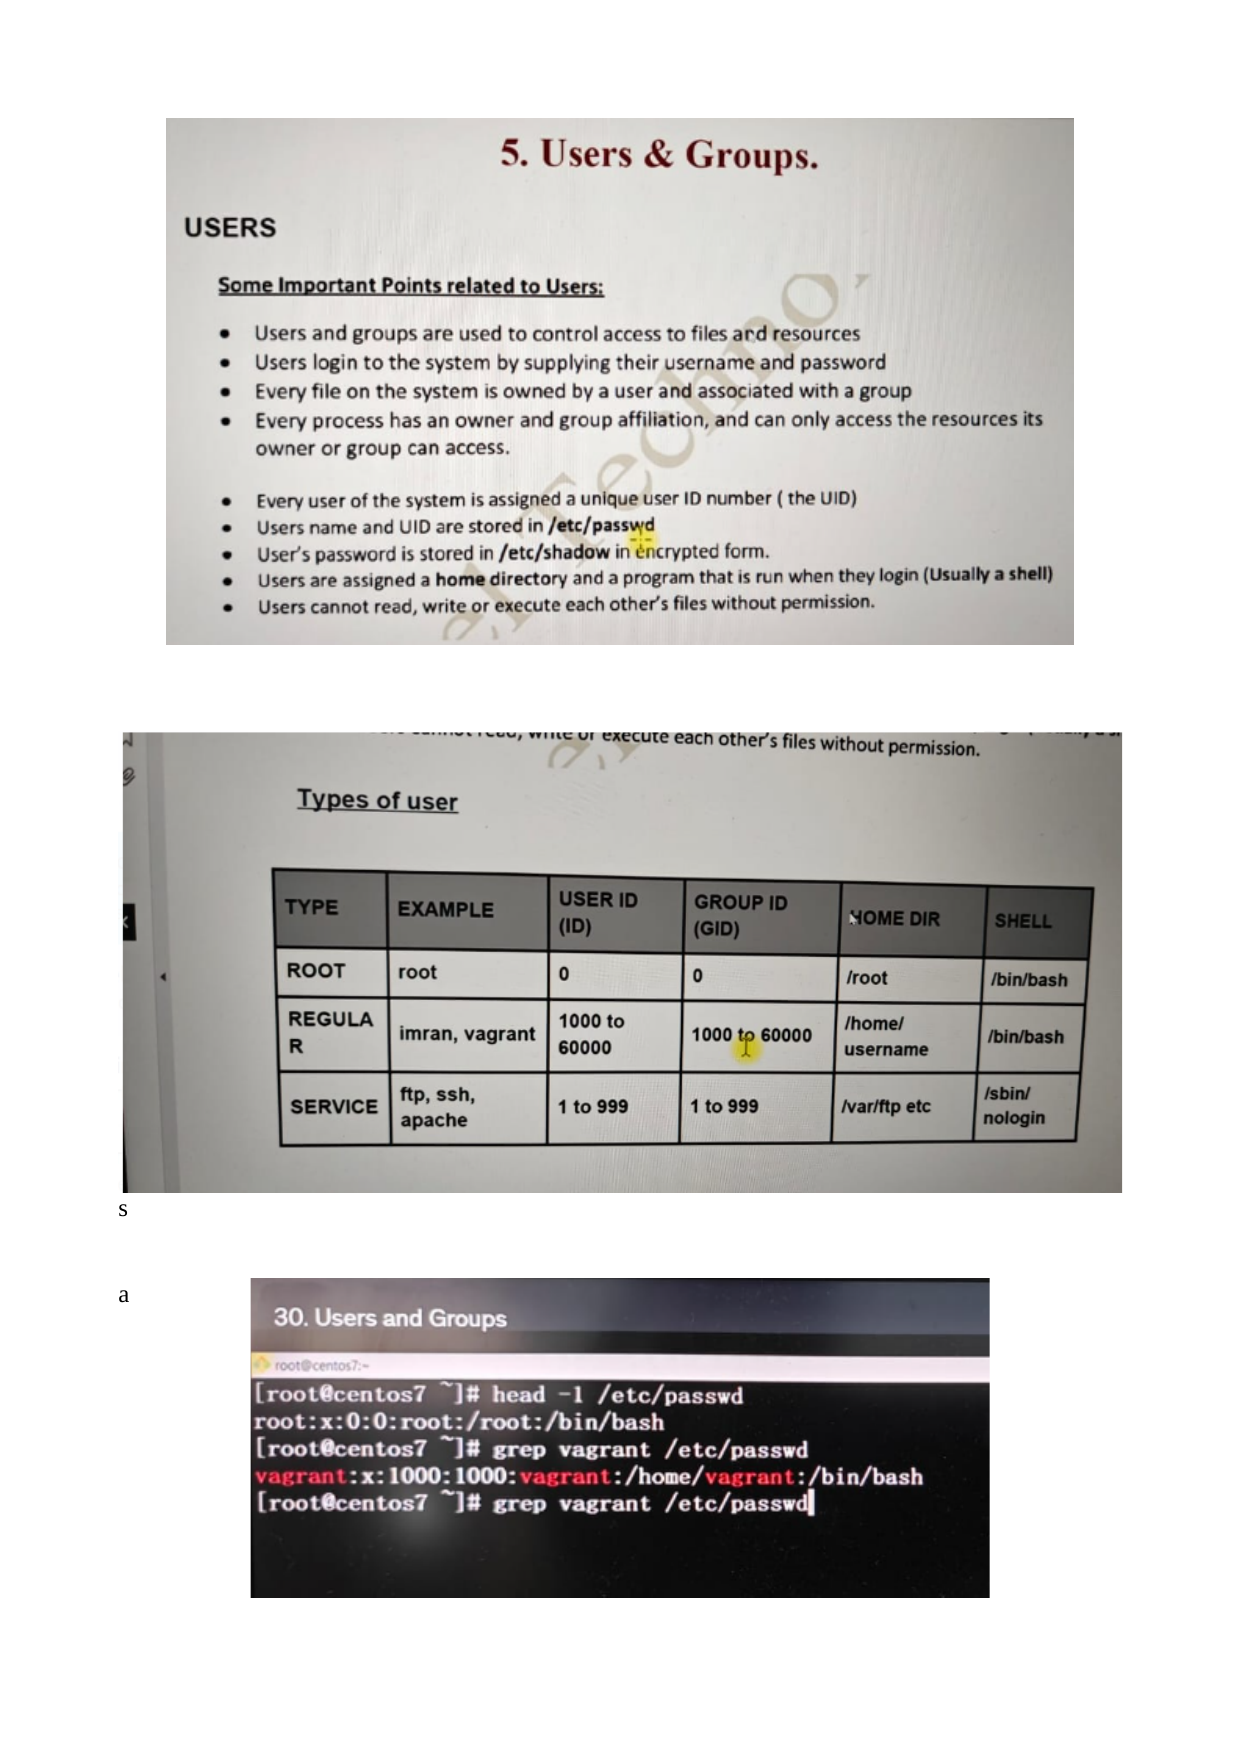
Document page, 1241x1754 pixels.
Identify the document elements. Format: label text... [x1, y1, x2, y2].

text a [118, 1279, 250, 1308]
picture [118, 731, 1123, 1193]
text s [118, 1193, 1122, 1221]
picture [166, 118, 1074, 645]
text [990, 1279, 1122, 1308]
picture [250, 1278, 990, 1598]
